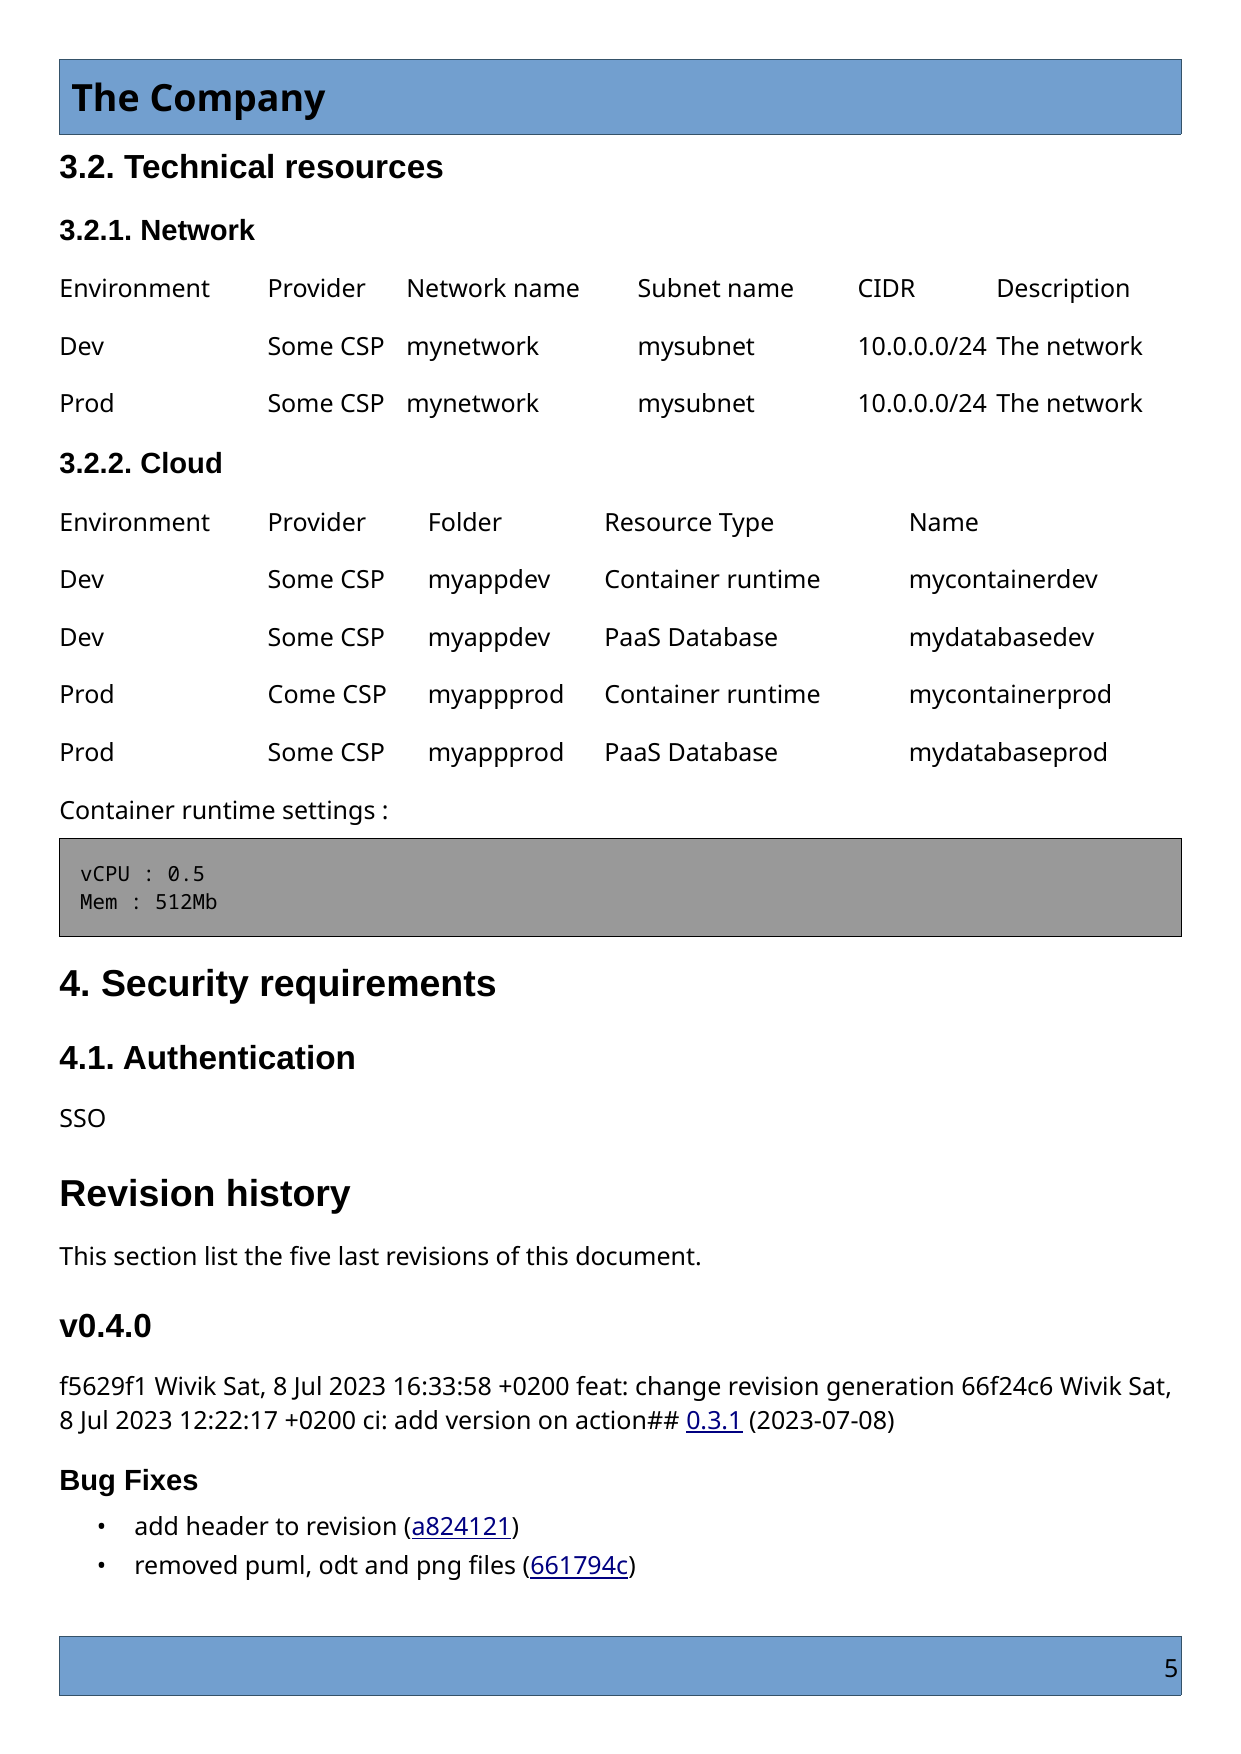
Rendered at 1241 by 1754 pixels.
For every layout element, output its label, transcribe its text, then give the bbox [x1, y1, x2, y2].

table_cell myappdev [428, 550, 604, 608]
text SSO [59, 1101, 1181, 1135]
table_header Name [909, 493, 1181, 550]
subtitle 4. Security requirements [59, 962, 1181, 1005]
table_header Environment [59, 493, 267, 550]
table_cell myappdev [428, 608, 604, 665]
subtitle 3.2.1. Network [59, 213, 1181, 247]
table_cell PaaS Database [604, 608, 908, 665]
table_cell 10.0.0.0/24 [857, 317, 996, 374]
table_cell Container runtime [604, 550, 908, 608]
table_cell Some CSP [267, 317, 406, 374]
table_cell Some CSP [268, 723, 428, 781]
table_cell 10.0.0.0/24 [857, 374, 996, 432]
table_cell The network [996, 374, 1181, 432]
table_cell Dev [59, 608, 267, 665]
subtitle 3.2. Technical resources [59, 148, 1181, 186]
table_cell Container runtime [604, 665, 908, 723]
table_cell Some CSP [268, 608, 428, 665]
table_cell Dev [59, 550, 267, 608]
table_header Network name [406, 259, 637, 317]
table_cell myappprod [428, 665, 604, 723]
table_cell mycontainerdev [909, 550, 1181, 608]
table_header CIDR [857, 259, 996, 317]
table_cell myappprod [428, 723, 604, 781]
text f5629f1 Wivik Sat, 8 Jul 2023 16:33:58 +0200 feat: change revision generation 66f24c6 Wivik Sat, 8 Jul 2023 12:22:17 +0200 ci: add version on action## 0.3.1 (2023-07-08) [59, 1368, 1181, 1436]
table_cell mysubnet [638, 374, 857, 432]
table_cell mycontainerprod [909, 665, 1181, 723]
table_cell Prod [59, 374, 267, 432]
table_cell The network [996, 317, 1181, 374]
table_header Subnet name [638, 259, 857, 317]
table_cell PaaS Database [604, 723, 908, 781]
table_cell Prod [59, 723, 267, 781]
table_cell Some CSP [267, 374, 406, 432]
table_cell mysubnet [638, 317, 857, 374]
table_cell Prod [59, 665, 267, 723]
table_header Provider [268, 493, 428, 550]
table_header Provider [267, 259, 406, 317]
list add header to revision (a824121) [97, 1509, 1181, 1543]
table_header Folder [428, 493, 604, 550]
subtitle v0.4.0 [59, 1306, 1181, 1344]
table_cell mynetwork [406, 374, 637, 432]
table_cell Dev [59, 317, 267, 374]
subtitle Bug Fixes [59, 1463, 1181, 1496]
table_cell mydatabasedev [909, 608, 1181, 665]
text This section list the five last revisions of this document. [59, 1239, 1181, 1273]
text vCPU : 0.5 [60, 839, 1181, 867]
table_header Resource Type [604, 493, 908, 550]
list removed puml, odt and png files (661794c) [97, 1548, 1181, 1582]
subtitle 3.2.2. Cloud [59, 447, 1181, 480]
text Mem : 512Mb [60, 867, 1181, 936]
table_cell Come CSP [268, 665, 428, 723]
subtitle Revision history [59, 1172, 1181, 1215]
table_header Environment [59, 259, 267, 317]
table_header Description [996, 259, 1181, 317]
table_cell Some CSP [268, 550, 428, 608]
text Container runtime settings : [59, 792, 1181, 826]
table_cell mydatabaseprod [909, 723, 1181, 781]
subtitle 4.1. Authentication [59, 1038, 1181, 1076]
table_cell mynetwork [406, 317, 637, 374]
